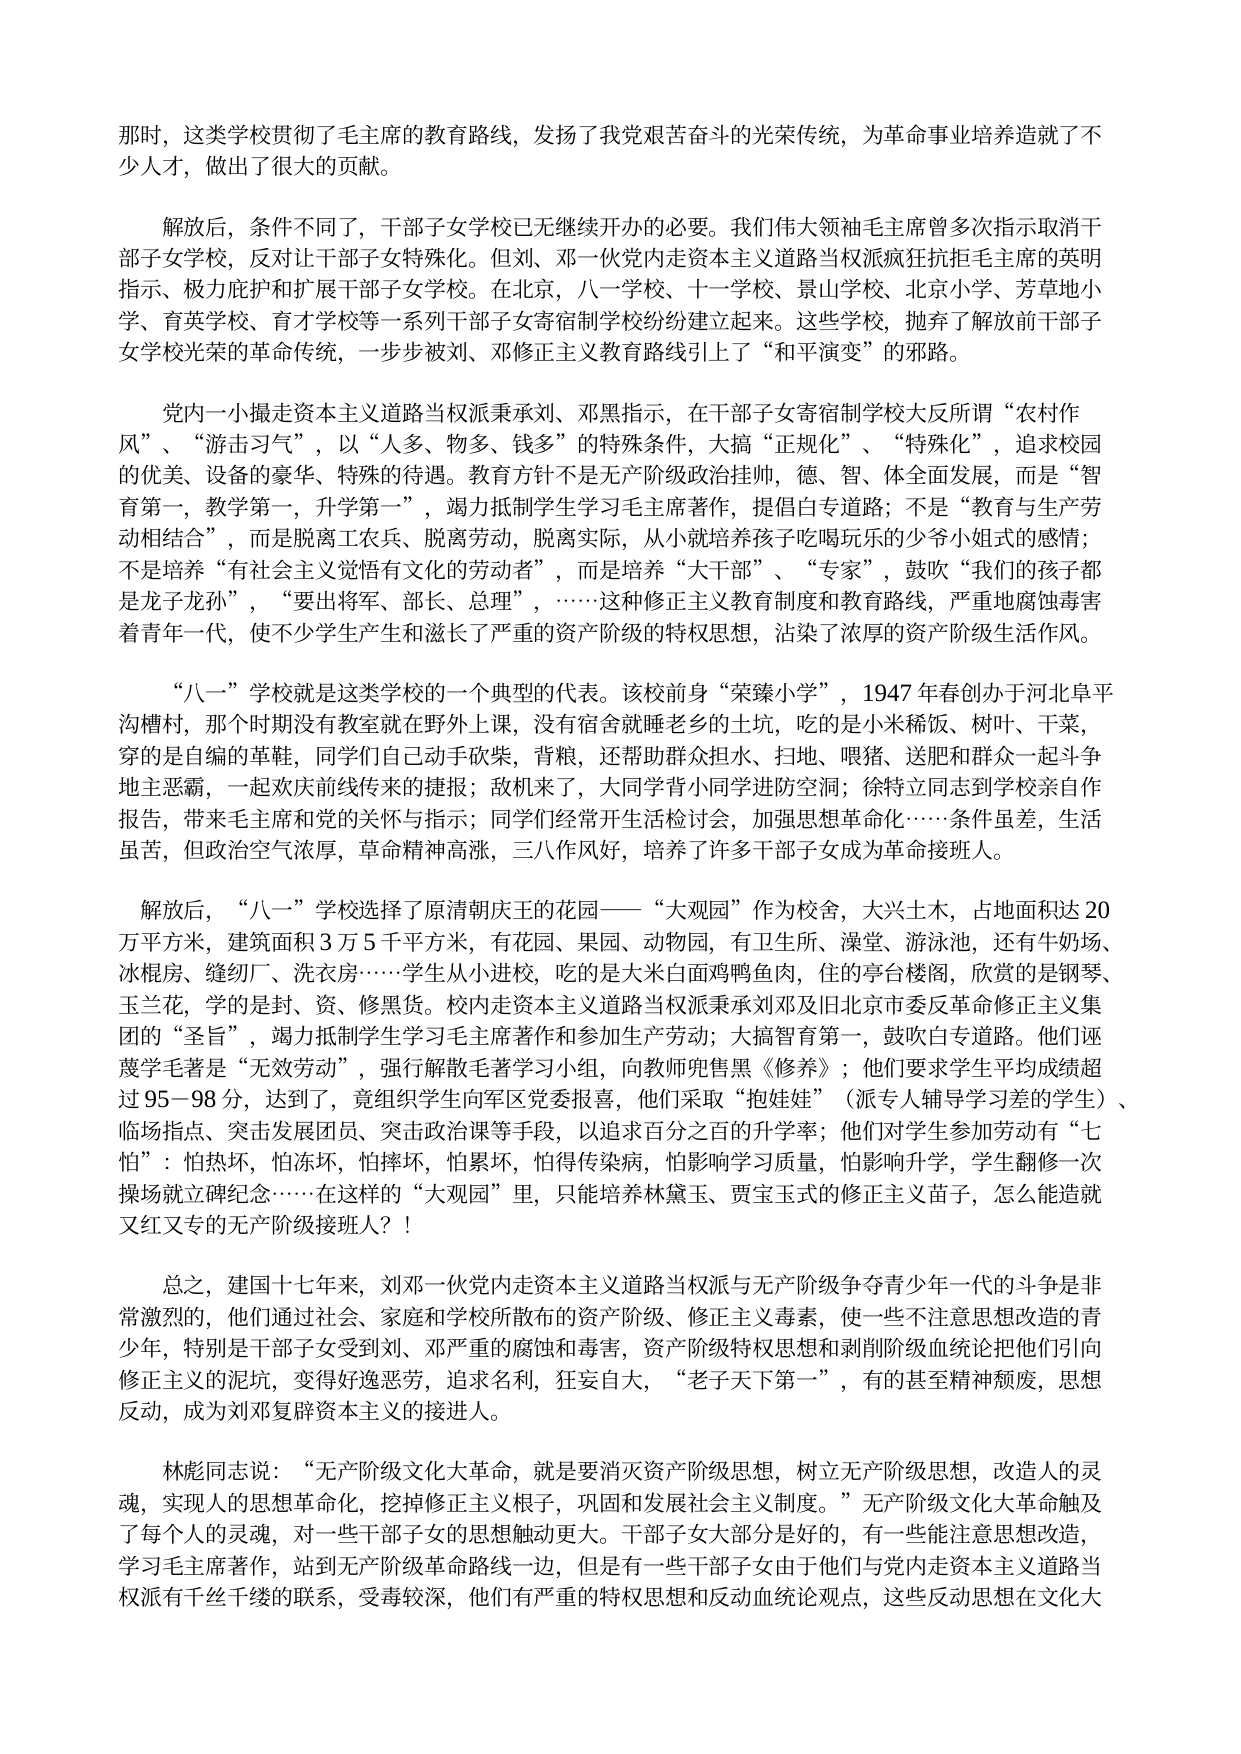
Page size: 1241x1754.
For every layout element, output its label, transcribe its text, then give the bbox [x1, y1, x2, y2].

text 那时，这类学校贯彻了毛主席的教育路线，发扬了我党艰苦奋斗的光荣传统，为革命事业培养造就了不少人才，做出了很大的页献。 [118, 118, 1122, 181]
text 解放后，条件不同了，干部子女学校已无继续开办的必要。我们伟大领袖毛主席曾多次指示取消干部子女学校，反对让干部子女特殊化。但刘、邓一伙党内走资本主义道路当权派疯狂抗拒毛主席的英明指示、极力庇护和扩展干部子女学校。在北京，八一学校、十一学校、景山学校、北京小学、芳草地小学、育英学校、育才学校等一系列干部子女寄宿制学校纷纷建立起来。这些学校，抛弃了解放前干部子女学校光荣的革命传统，一步步被刘、邓修正主义教育路线引上了“和平演变”的邪路。 [118, 210, 1122, 367]
text 总之，建国十七年来，刘邓一伙党内走资本主义道路当权派与无产阶级争夺青少年一代的斗争是非常激烈的，他们通过社会、家庭和学校所散布的资产阶级、修正主义毒素，使一些不注意思想改造的青少年，特别是干部子女受到刘、邓严重的腐蚀和毒害，资产阶级特权思想和剥削阶级血统论把他们引向修正主义的泥坑，变得好逸恶劳，追求名利，狂妄自大，“老子天下第一”，有的甚至精神颓废，思想反动，成为刘邓复辟资本主义的接进人。 [118, 1268, 1122, 1426]
text “八一”学校就是这类学校的一个典型的代表。该校前身“荣臻小学”，1947年春创办于河北阜平沟槽村，那个时期没有教室就在野外上课，没有宿舍就睡老乡的土坑，吃的是小米稀饭、树叶、干菜，穿的是自编的革鞋，同学们自己动手砍柴，背粮，还帮助群众担水、扫地、喂猪、送肥和群众一起斗争地主恶霸，一起欢庆前线传来的捷报；敌机来了，大同学背小同学进防空洞；徐特立同志到学校亲自作报告，带来毛主席和党的关怀与指示；同学们经常开生活检讨会，加强思想革命化……条件虽差，生活虽苦，但政治空气浓厚，草命精神高涨，三八作风好，培养了许多干部子女成为革命接班人。 [118, 676, 1122, 865]
text 林彪同志说：“无产阶级文化大革命，就是要消灭资产阶级思想，树立无产阶级思想，改造人的灵魂，实现人的思想革命化，挖掉修正主义根子，巩固和发展社会主义制度。”无产阶级文化大革命触及了每个人的灵魂，对一些干部子女的思想触动更大。干部子女大部分是好的，有一些能注意思想改造，学习毛主席著作，站到无产阶级革命路线一边，但是有一些干部子女由于他们与党内走资本主义道路当权派有千丝千缕的联系，受毒较深，他们有严重的特权思想和反动血统论观点，这些反动思想在文化大 [118, 1454, 1122, 1612]
text 解放后，“八一”学校选择了原清朝庆王的花园——“大观园”作为校舍，大兴土木，占地面积达20万平方米，建筑面积3万5千平方米，有花园、果园、动物园，有卫生所、澡堂、游泳池，还有牛奶场、冰棍房、缝纫厂、洗衣房……学生从小进校，吃的是大米白面鸡鸭鱼肉，住的亭台楼阁，欣赏的是钢琴、玉兰花，学的是封、资、修黑货。校内走资本主义道路当权派秉承刘邓及旧北京市委反革命修正主义集团的“圣旨”，竭力抵制学生学习毛主席著作和参加生产劳动；大搞智育第一，鼓吹白专道路。他们诬蔑学毛著是“无效劳动”，强行解散毛著学习小组，向教师兜售黑《修养》；他们要求学生平均成绩超过95－98分，达到了，竟组织学生向军区党委报喜，他们采取“抱娃娃”（派专人辅导学习差的学生）、临场指点、突击发展团员、突击政治课等手段，以追求百分之百的升学率；他们对学生参加劳动有“七怕”：怕热坏，怕冻坏，怕摔坏，怕累坏，怕得传染病，怕影响学习质量，怕影响升学，学生翻修一次操场就立碑纪念……在这样的“大观园”里，只能培养林黛玉、贾宝玉式的修正主义苗子，怎么能造就又红又专的无产阶级接班人？！ [118, 894, 1122, 1240]
text 党内一小撮走资本主义道路当权派秉承刘、邓黑指示，在干部子女寄宿制学校大反所谓“农村作风”、“游击习气”，以“人多、物多、钱多”的特殊条件，大搞“正规化”、“特殊化”，追求校园的优美、设备的豪华、特殊的待遇。教育方针不是无产阶级政治挂帅，德、智、体全面发展，而是“智育第一，教学第一，升学第一”，竭力抵制学生学习毛主席著作，提倡白专道路；不是“教育与生产劳动相结合”，而是脱离工农兵、脱离劳动，脱离实际，从小就培养孩子吃喝玩乐的少爷小姐式的感情；不是培养“有社会主义觉悟有文化的劳动者”，而是培养“大干部”、“专家”，鼓吹“我们的孩子都是龙子龙孙”，“要出将军、部长、总理”，……这种修正主义教育制度和教育路线，严重地腐蚀毒害着青年一代，使不少学生产生和滋长了严重的资产阶级的特权思想，沾染了浓厚的资产阶级生活作风。 [118, 396, 1122, 647]
